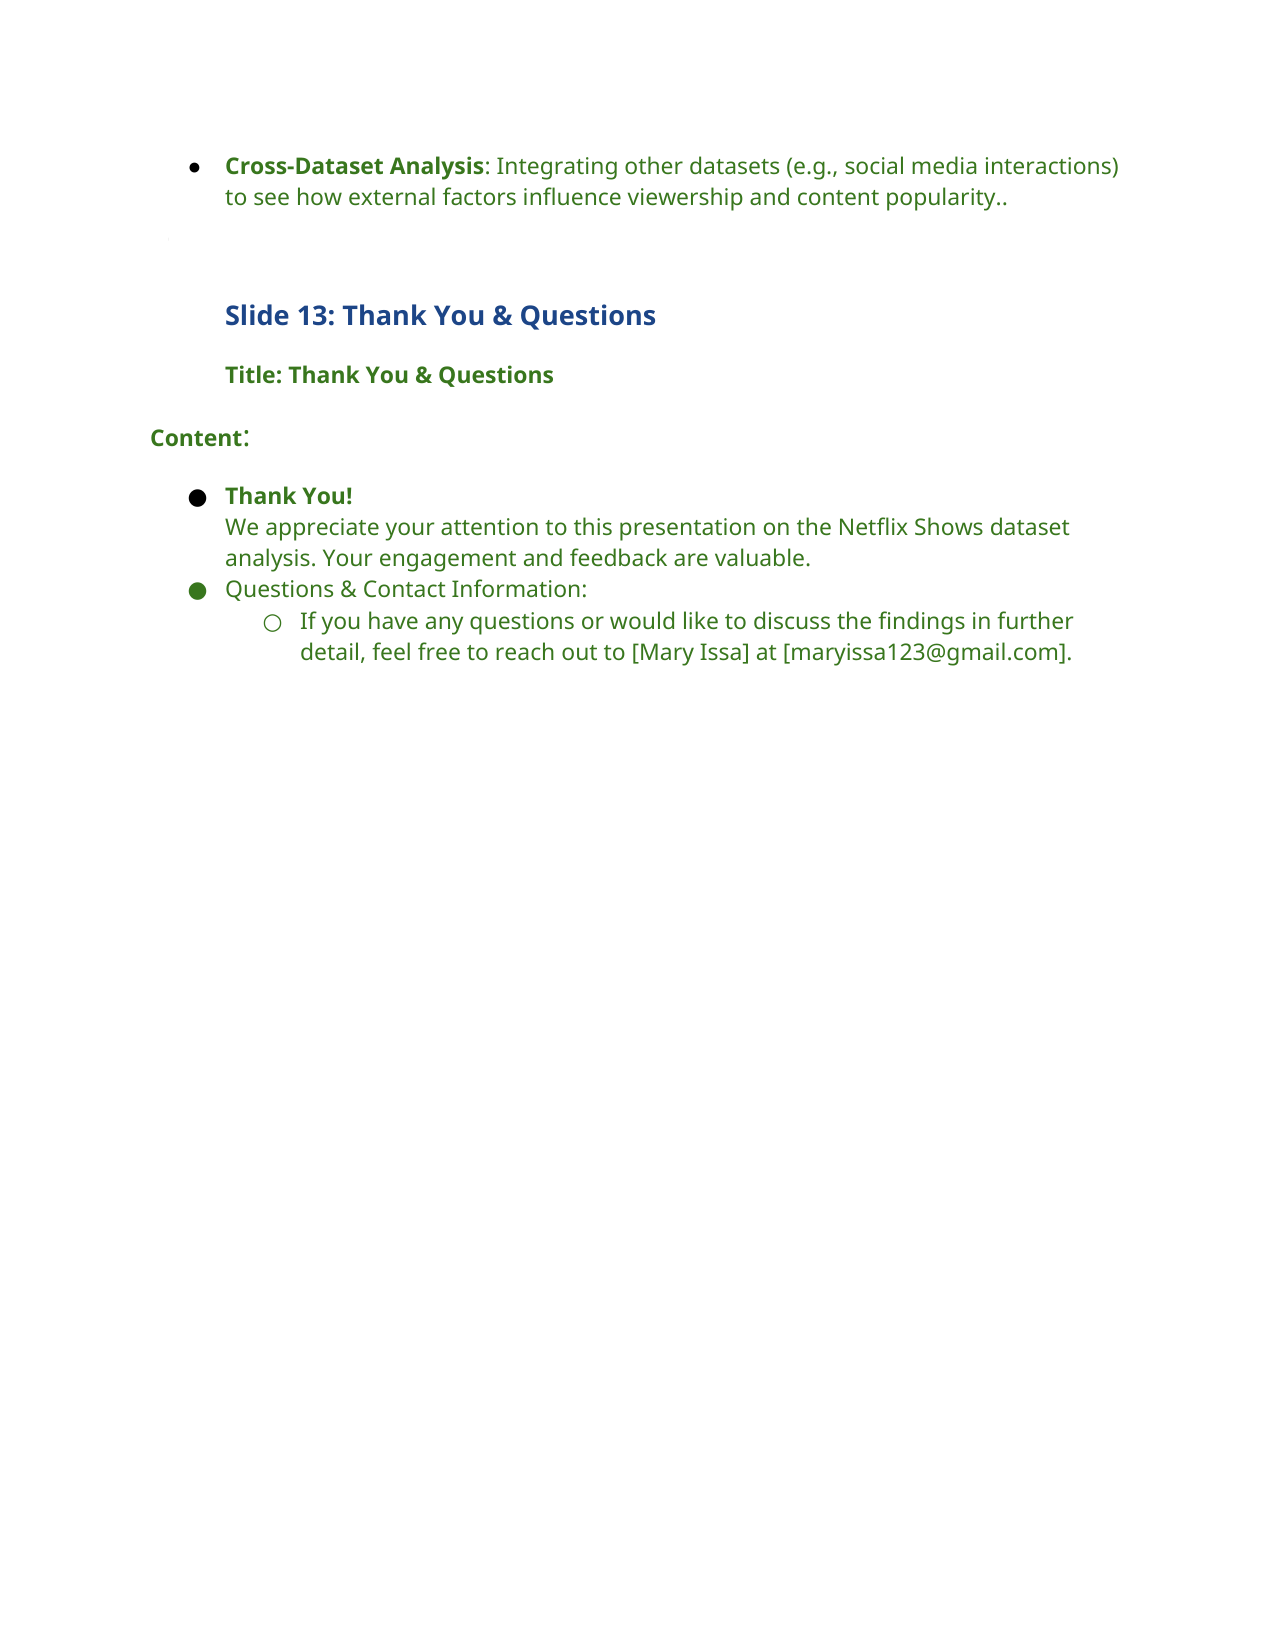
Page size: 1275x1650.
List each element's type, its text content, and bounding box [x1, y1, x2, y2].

list Questions & Contact Information: [187, 573, 1125, 605]
subtitle Slide 13: Thank You & Questions [225, 297, 1125, 334]
subtitle Title: Thank You & Questions [225, 359, 1125, 390]
subtitle Content: [150, 415, 1125, 455]
list Cross-Dataset Analysis: Integrating other datasets (e.g., social media interactions) to see how external factors influence viewership and content popularity.. [187, 150, 1125, 212]
list If you have any questions or would like to discuss the findings in further detail, feel free to reach out to [Mary Issa] at [maryissa123@gmail.com]. [262, 605, 1125, 667]
list Thank You! We appreciate your attention to this presentation on the Netflix Shows dataset analysis. Your engagement and feedback are valuable. [187, 480, 1125, 573]
